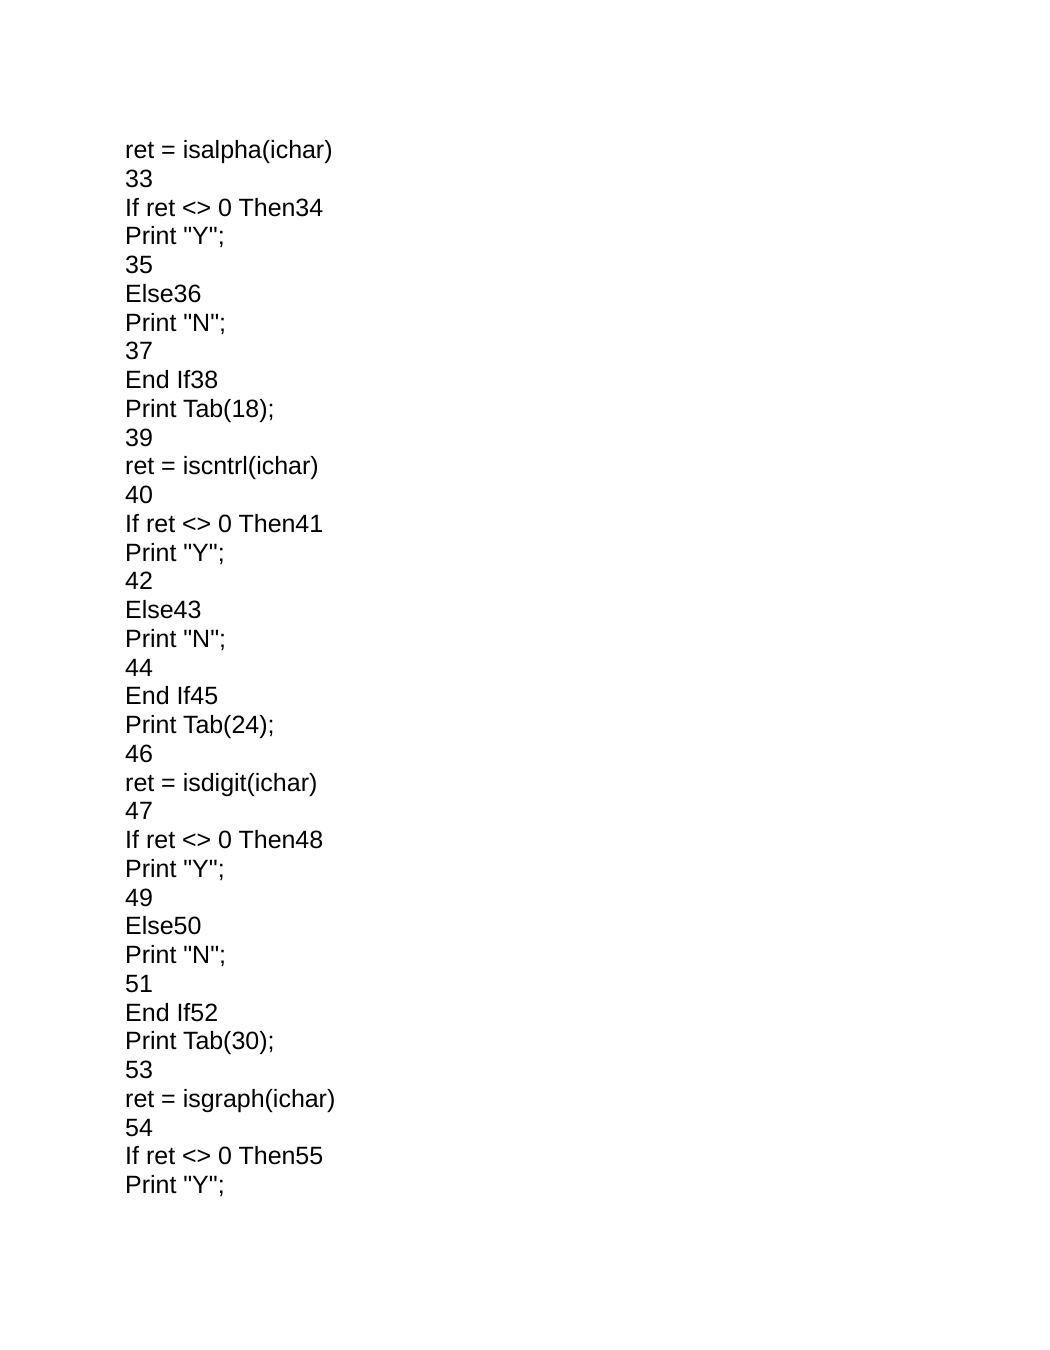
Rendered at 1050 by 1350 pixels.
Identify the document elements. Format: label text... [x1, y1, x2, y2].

text Else50 [75, 911, 975, 940]
text Else36 [75, 279, 975, 307]
text ret = isalpha(ichar) [75, 135, 975, 164]
text If ret <> 0 Then41 [75, 509, 975, 537]
text End If38 [75, 365, 975, 394]
text Print "N"; [75, 940, 975, 969]
text Print Tab(18); [75, 394, 975, 422]
text End If45 [75, 681, 975, 710]
text 46 [75, 739, 975, 767]
text ret = isgraph(ichar) [75, 1084, 975, 1112]
text 40 [75, 480, 975, 509]
text End If52 [75, 997, 975, 1026]
text Print "Y"; [75, 1170, 975, 1199]
text Print "Y"; [75, 854, 975, 882]
text If ret <> 0 Then55 [75, 1141, 975, 1170]
text If ret <> 0 Then48 [75, 825, 975, 854]
text 37 [75, 336, 975, 365]
text 35 [75, 250, 975, 279]
text 51 [75, 969, 975, 997]
text If ret <> 0 Then34 [75, 192, 975, 221]
text Else43 [75, 595, 975, 624]
text Print Tab(30); [75, 1026, 975, 1055]
text 44 [75, 652, 975, 681]
text Print "Y"; [75, 537, 975, 566]
text 53 [75, 1055, 975, 1084]
text Print "N"; [75, 307, 975, 336]
text 47 [75, 796, 975, 825]
text Print "Y"; [75, 221, 975, 250]
text Print "N"; [75, 624, 975, 652]
text 49 [75, 882, 975, 911]
text 39 [75, 422, 975, 451]
text ret = iscntrl(ichar) [75, 451, 975, 480]
text 54 [75, 1112, 975, 1141]
text 33 [75, 164, 975, 192]
text ret = isdigit(ichar) [75, 767, 975, 796]
text Print Tab(24); [75, 710, 975, 739]
text 42 [75, 566, 975, 595]
